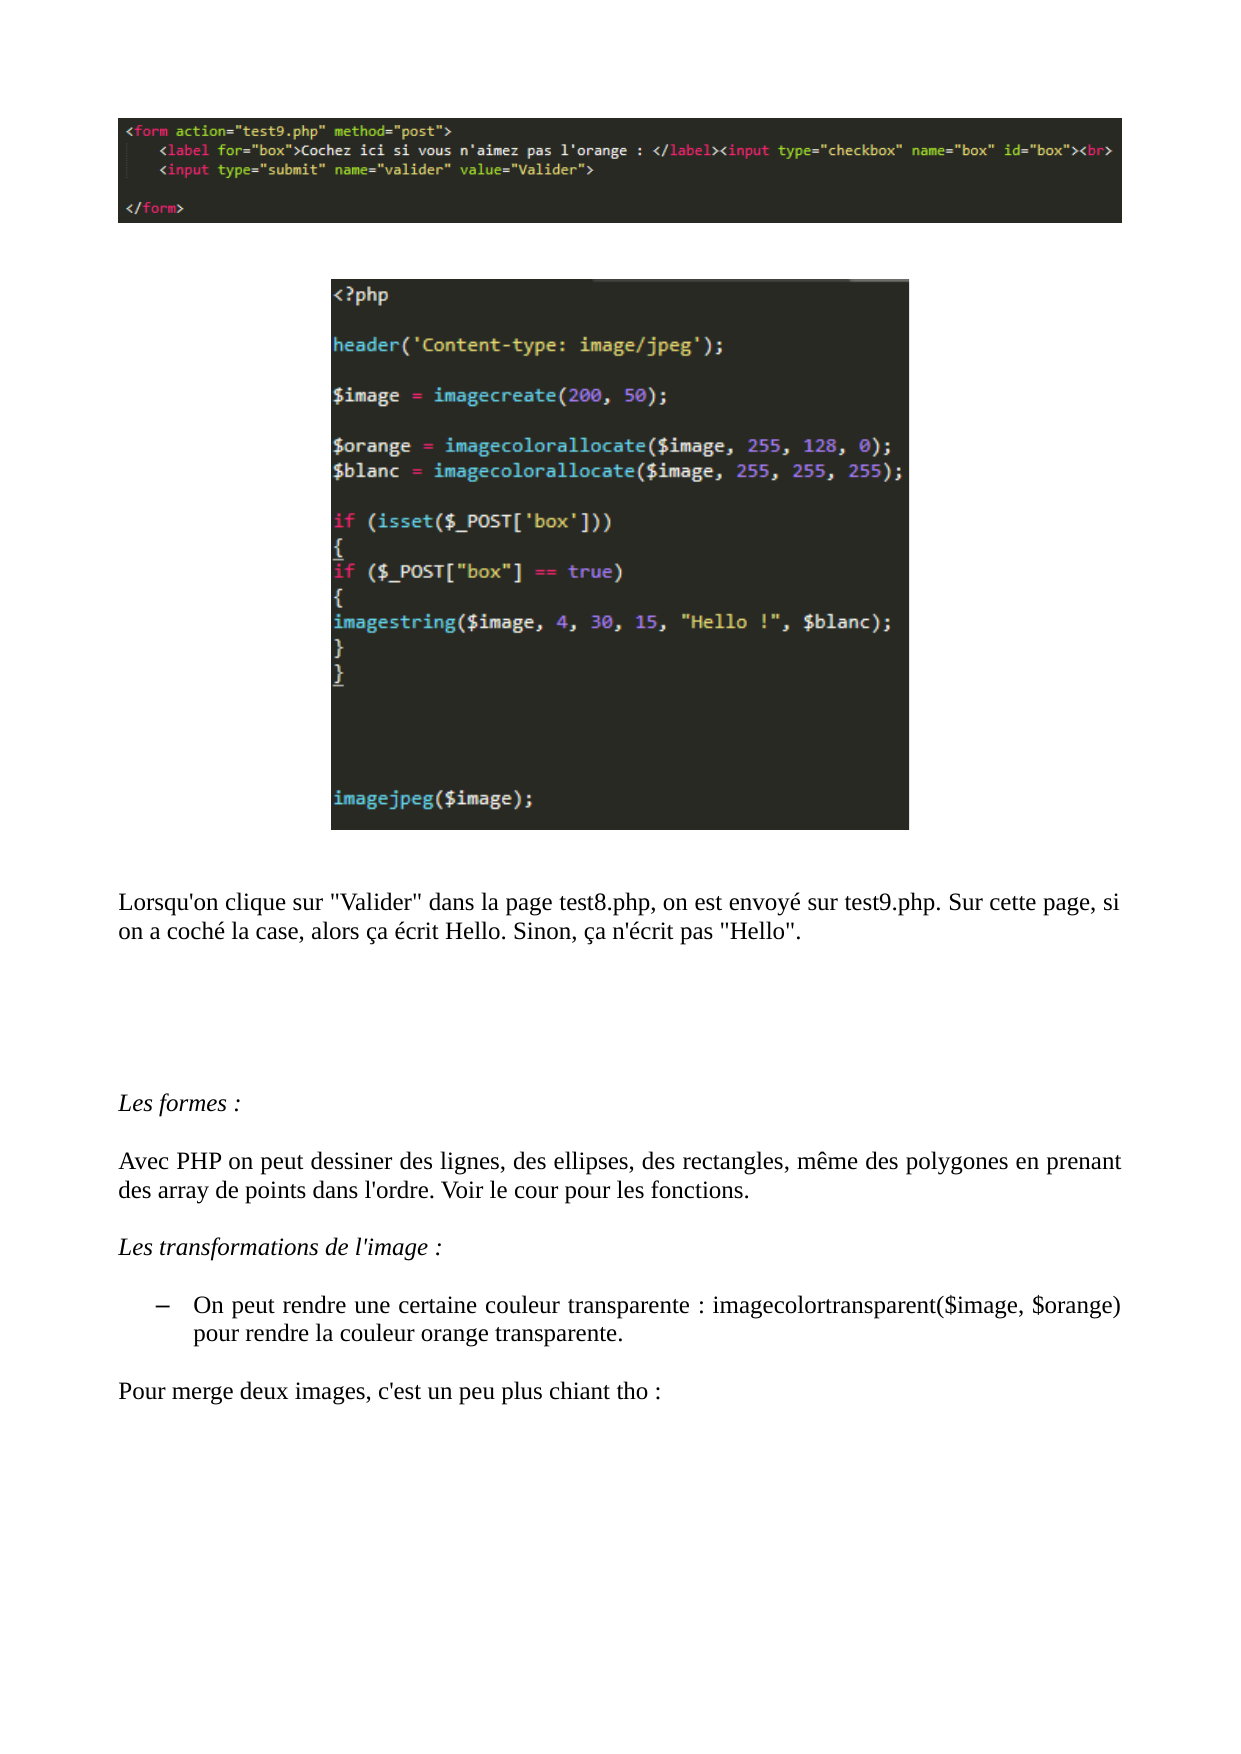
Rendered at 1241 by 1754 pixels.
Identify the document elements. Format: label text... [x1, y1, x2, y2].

text Les transformations de l'image : [118, 1232, 1122, 1261]
text Lorsqu'on clique sur "Valider" dans la page test8.php, on est envoyé sur test9.php. Sur cette page, si on a coché la case, alors ça écrit Hello. Sinon, ça n'écrit pas "Hello". [118, 887, 1122, 945]
text Pour merge deux images, c'est un peu plus chiant tho : [118, 1376, 1122, 1405]
text Avec PHP on peut dessiner des lignes, des ellipses, des rectangles, même des polygones en prenant des array de points dans l'ordre. Voir le cour pour les fonctions. [118, 1146, 1122, 1203]
text Les formes : [118, 1088, 1122, 1117]
list On peut rendre une certaine couleur transparente : imagecolortransparent($image, $orange) pour rendre la couleur orange transparente. [156, 1290, 1122, 1347]
